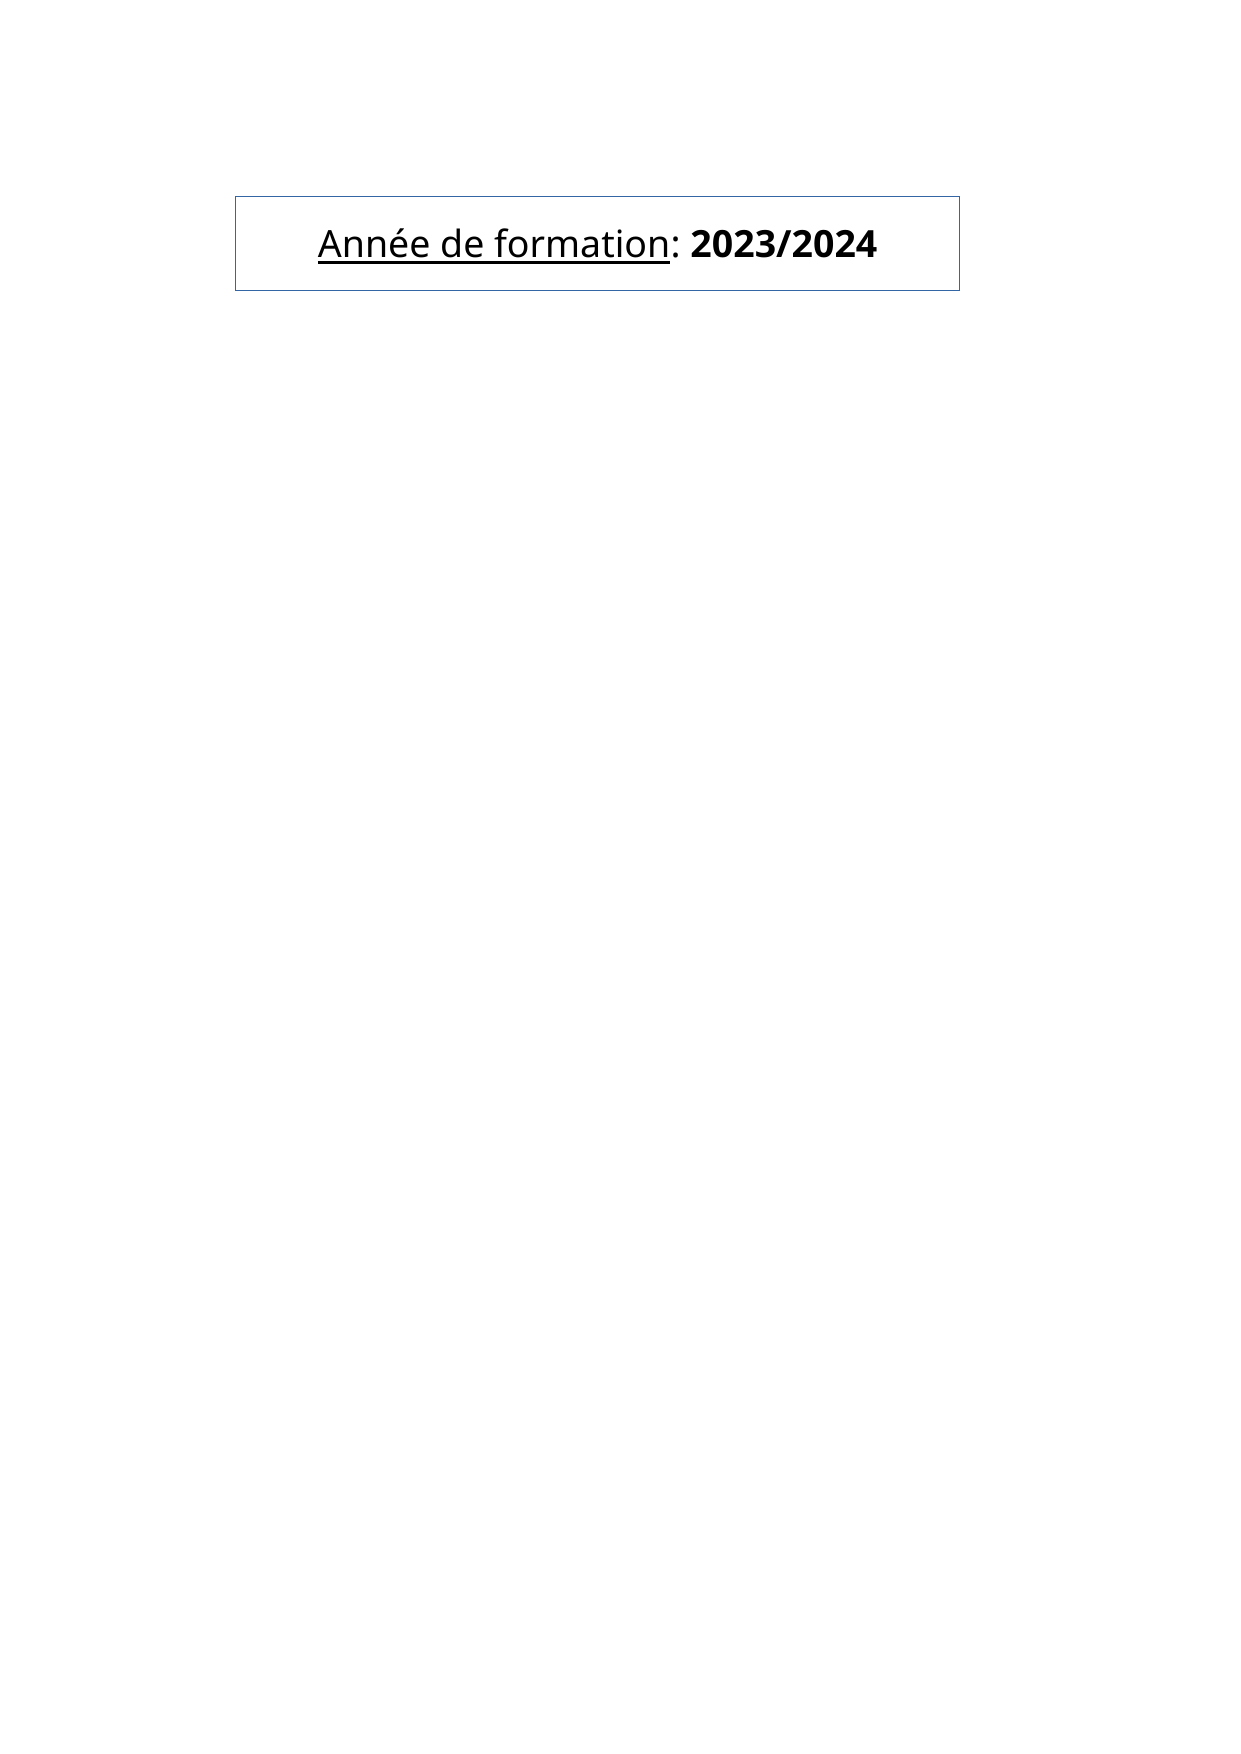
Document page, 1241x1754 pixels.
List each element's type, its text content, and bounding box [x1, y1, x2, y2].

text Année de formation: 2023/2024 [244, 218, 950, 269]
